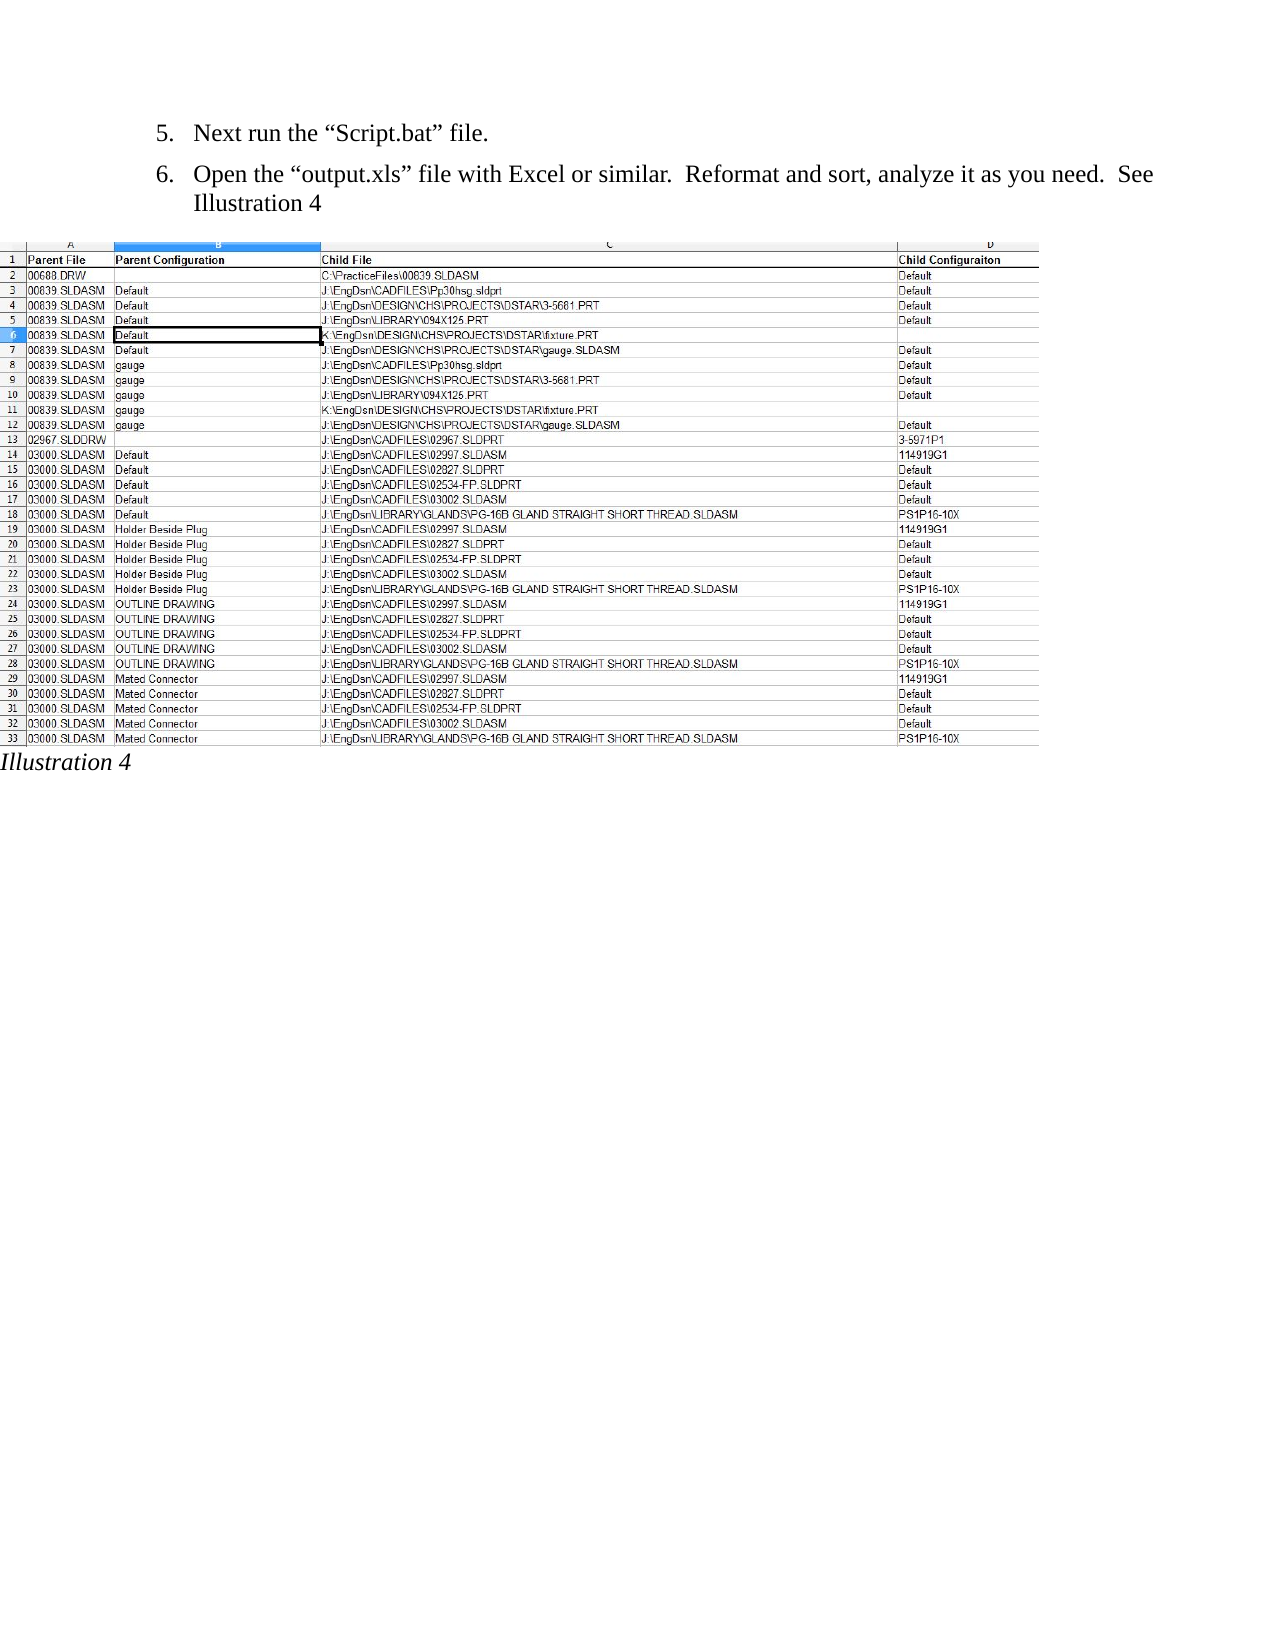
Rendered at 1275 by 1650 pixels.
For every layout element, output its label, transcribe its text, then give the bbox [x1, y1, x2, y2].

list Illustration 4 [0, 242, 1275, 776]
picture [0, 242, 1039, 747]
list Next run the “Script.bat” file. [156, 118, 1157, 147]
list Open the “output.xls” file with Excel or similar. Reformat and sort, analyze it as you need. See Illustration 4 [156, 159, 1157, 217]
